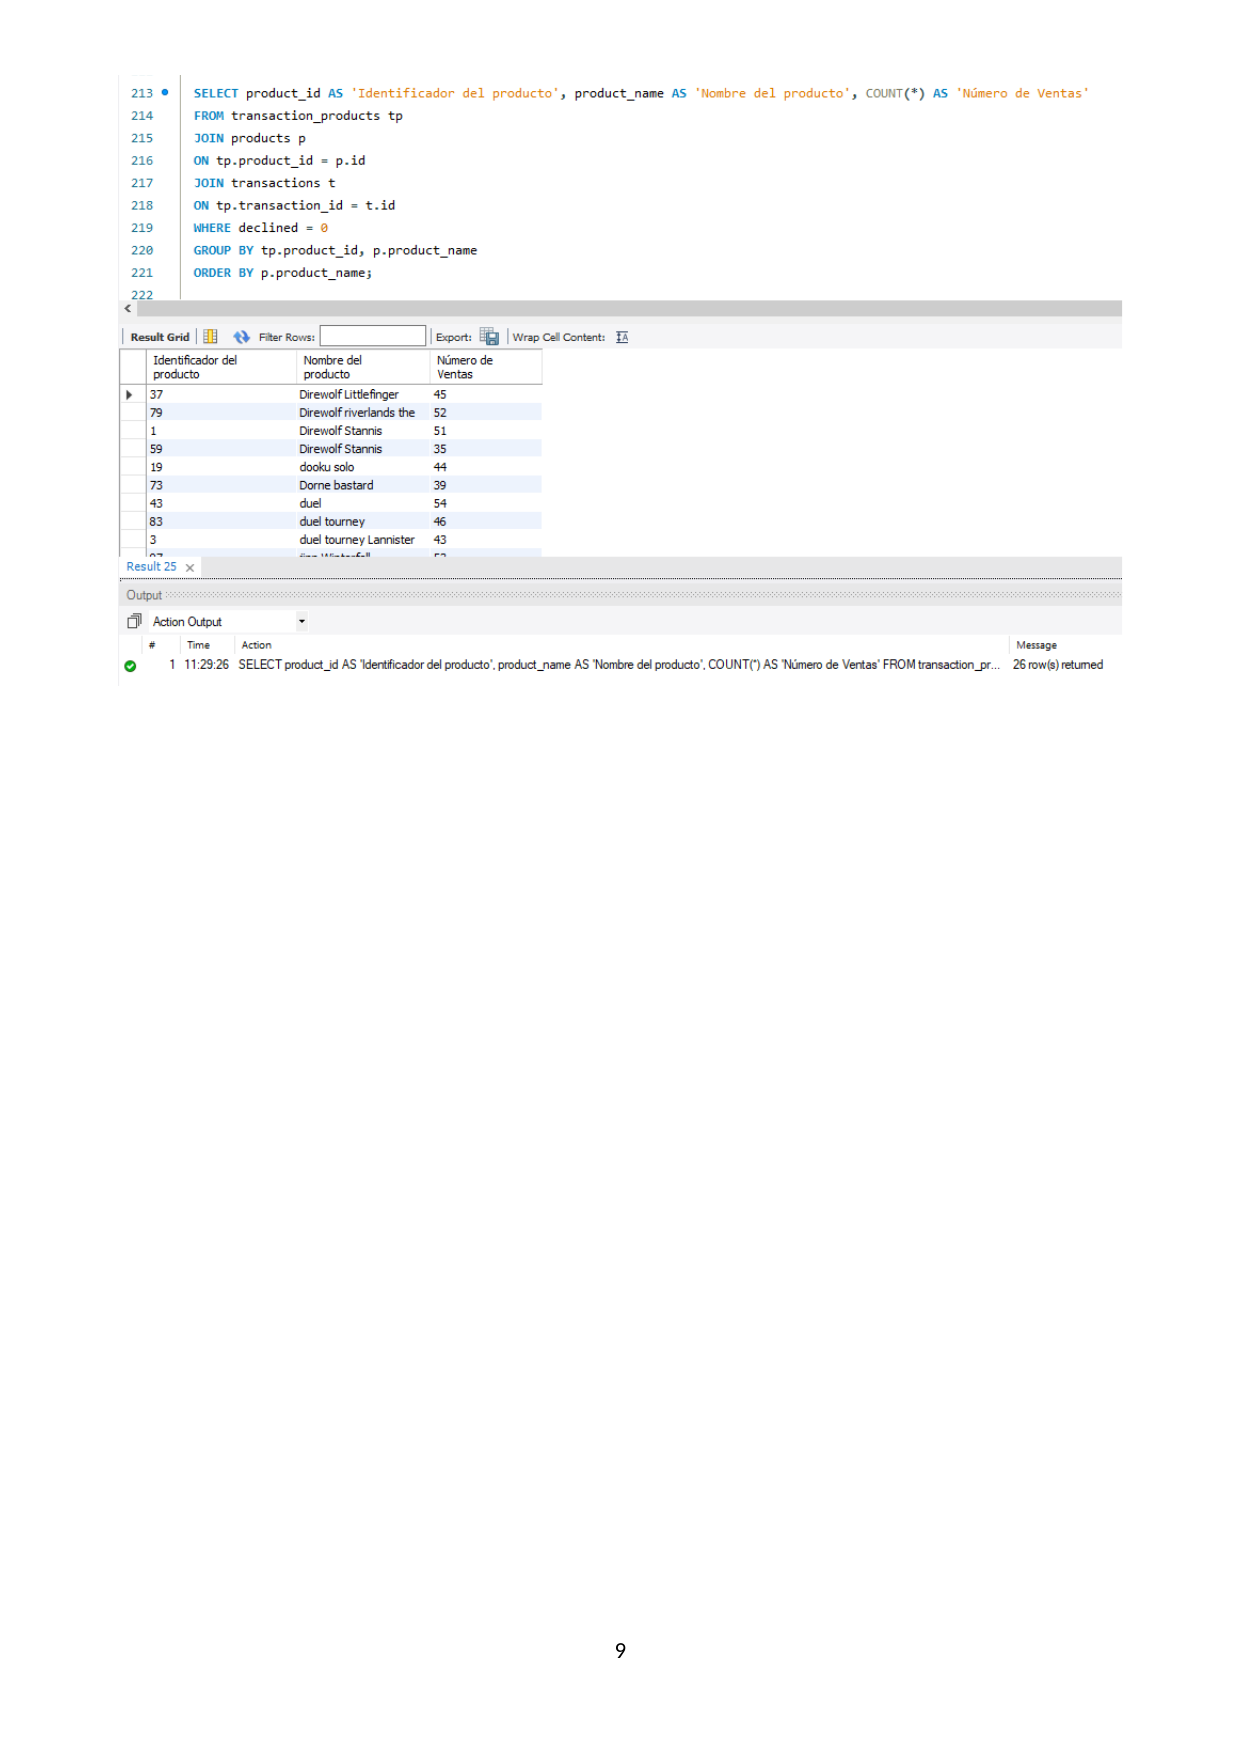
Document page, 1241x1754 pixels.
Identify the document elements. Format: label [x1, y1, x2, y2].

picture [118, 75, 1123, 686]
